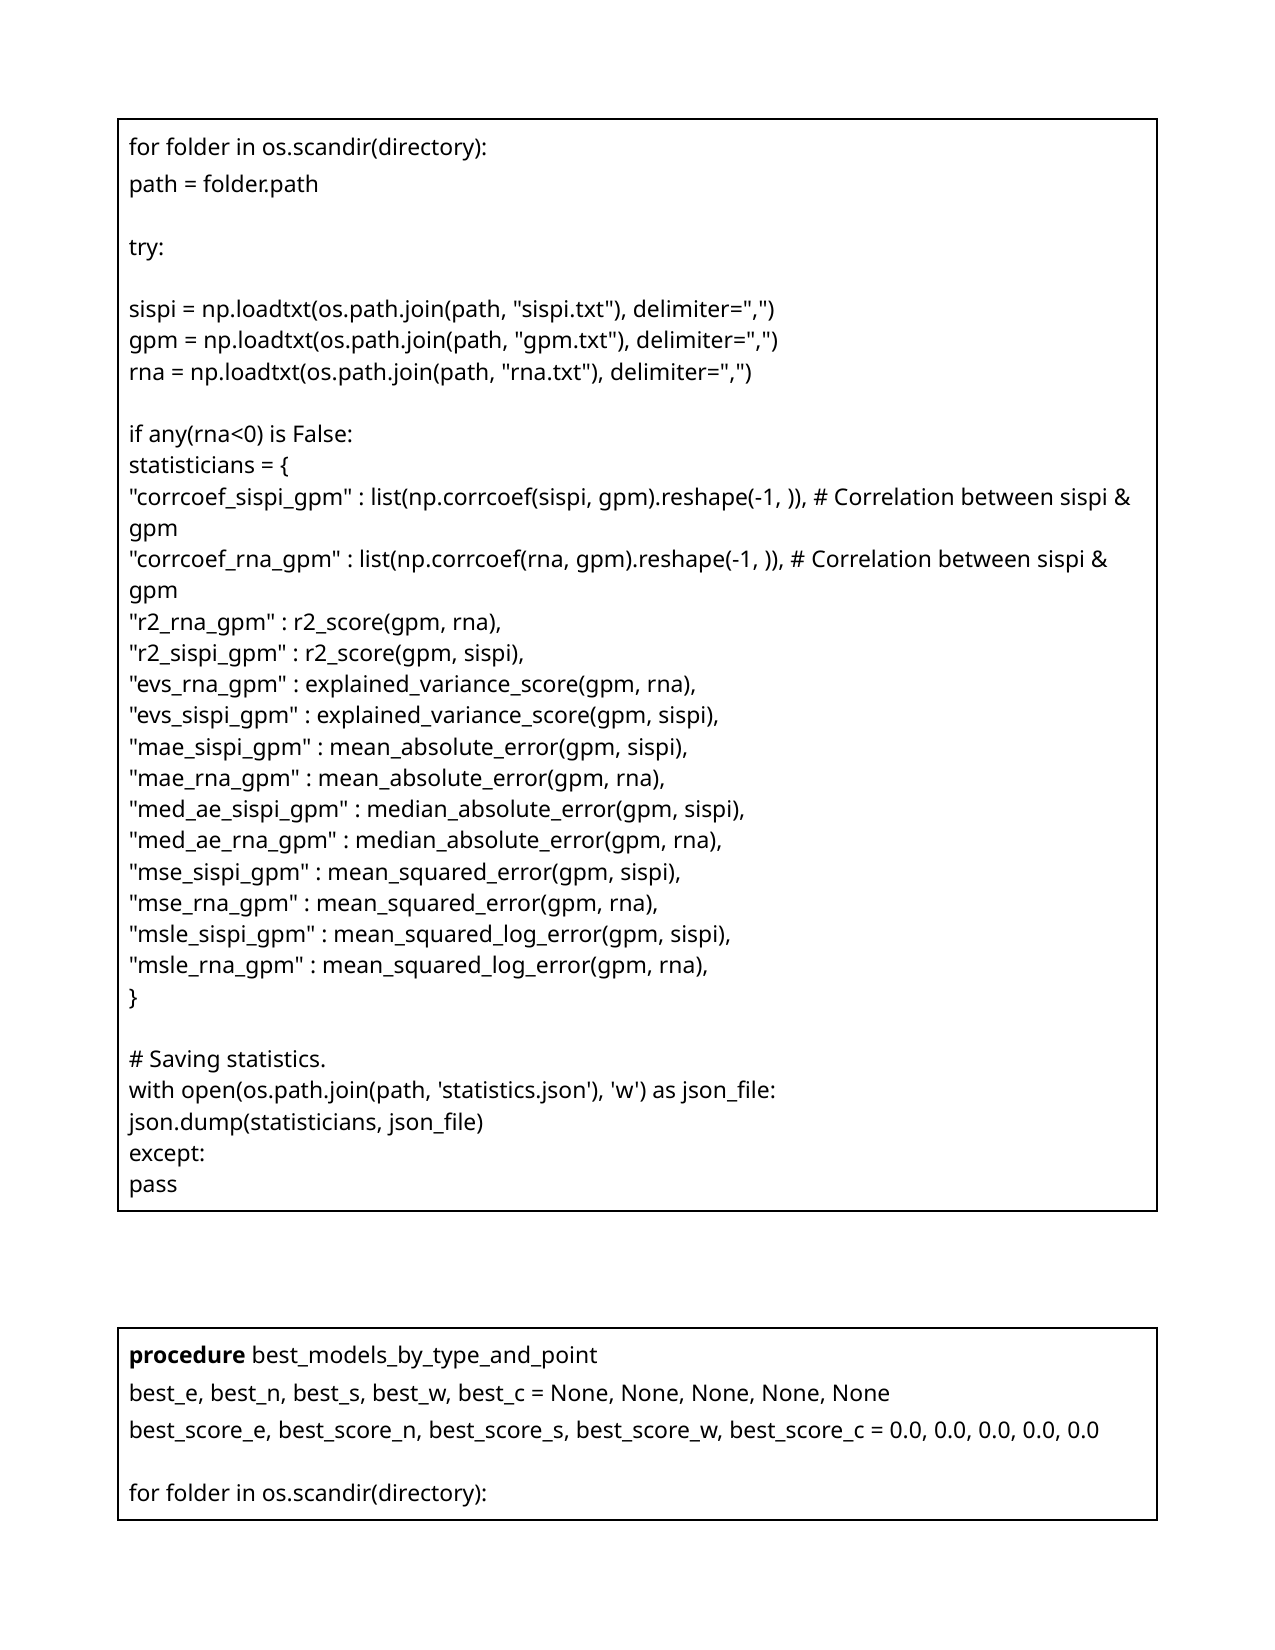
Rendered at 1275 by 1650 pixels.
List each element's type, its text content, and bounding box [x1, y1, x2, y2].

table_header procedure best_models_by_type_and_point best_e, best_n, best_s, best_w, best_c = None, None, None, None, None best_score_e, best_score_n, best_score_s, best_score_w, best_score_c = 0.0, 0.0, 0.0, 0.0, 0.0 for folder in os.scandir(directory): [119, 1329, 1156, 1518]
table_header for folder in os.scandir(directory): path = folder.path try: sispi = np.loadtxt(os.path.join(path, "sispi.txt"), delimiter=",") gpm = np.loadtxt(os.path.join(path, "gpm.txt"), delimiter=",") rna = np.loadtxt(os.path.join(path, "rna.txt"), delimiter=",") if any(rna<0) is False: statisticians = { "corrcoef_sispi_gpm" : list(np.corrcoef(sispi, gpm).reshape(-1, )), # Correlation between sispi & gpm "corrcoef_rna_gpm" : list(np.corrcoef(rna, gpm).reshape(-1, )), # Correlation between sispi & gpm "r2_rna_gpm" : r2_score(gpm, rna), "r2_sispi_gpm" : r2_score(gpm, sispi), "evs_rna_gpm" : explained_variance_score(gpm, rna), "evs_sispi_gpm" : explained_variance_score(gpm, sispi), "mae_sispi_gpm" : mean_absolute_error(gpm, sispi), "mae_rna_gpm" : mean_absolute_error(gpm, rna), "med_ae_sispi_gpm" : median_absolute_error(gpm, sispi), "med_ae_rna_gpm" : median_absolute_error(gpm, rna), "mse_sispi_gpm" : mean_squared_error(gpm, sispi), "mse_rna_gpm" : mean_squared_error(gpm, rna), "msle_sispi_gpm" : mean_squared_log_error(gpm, sispi), "msle_rna_gpm" : mean_squared_log_error(gpm, rna), } # Saving statistics. with open(os.path.join(path, 'statistics.json'), 'w') as json_file: json.dump(statisticians, json_file) except: pass [119, 120, 1156, 1210]
